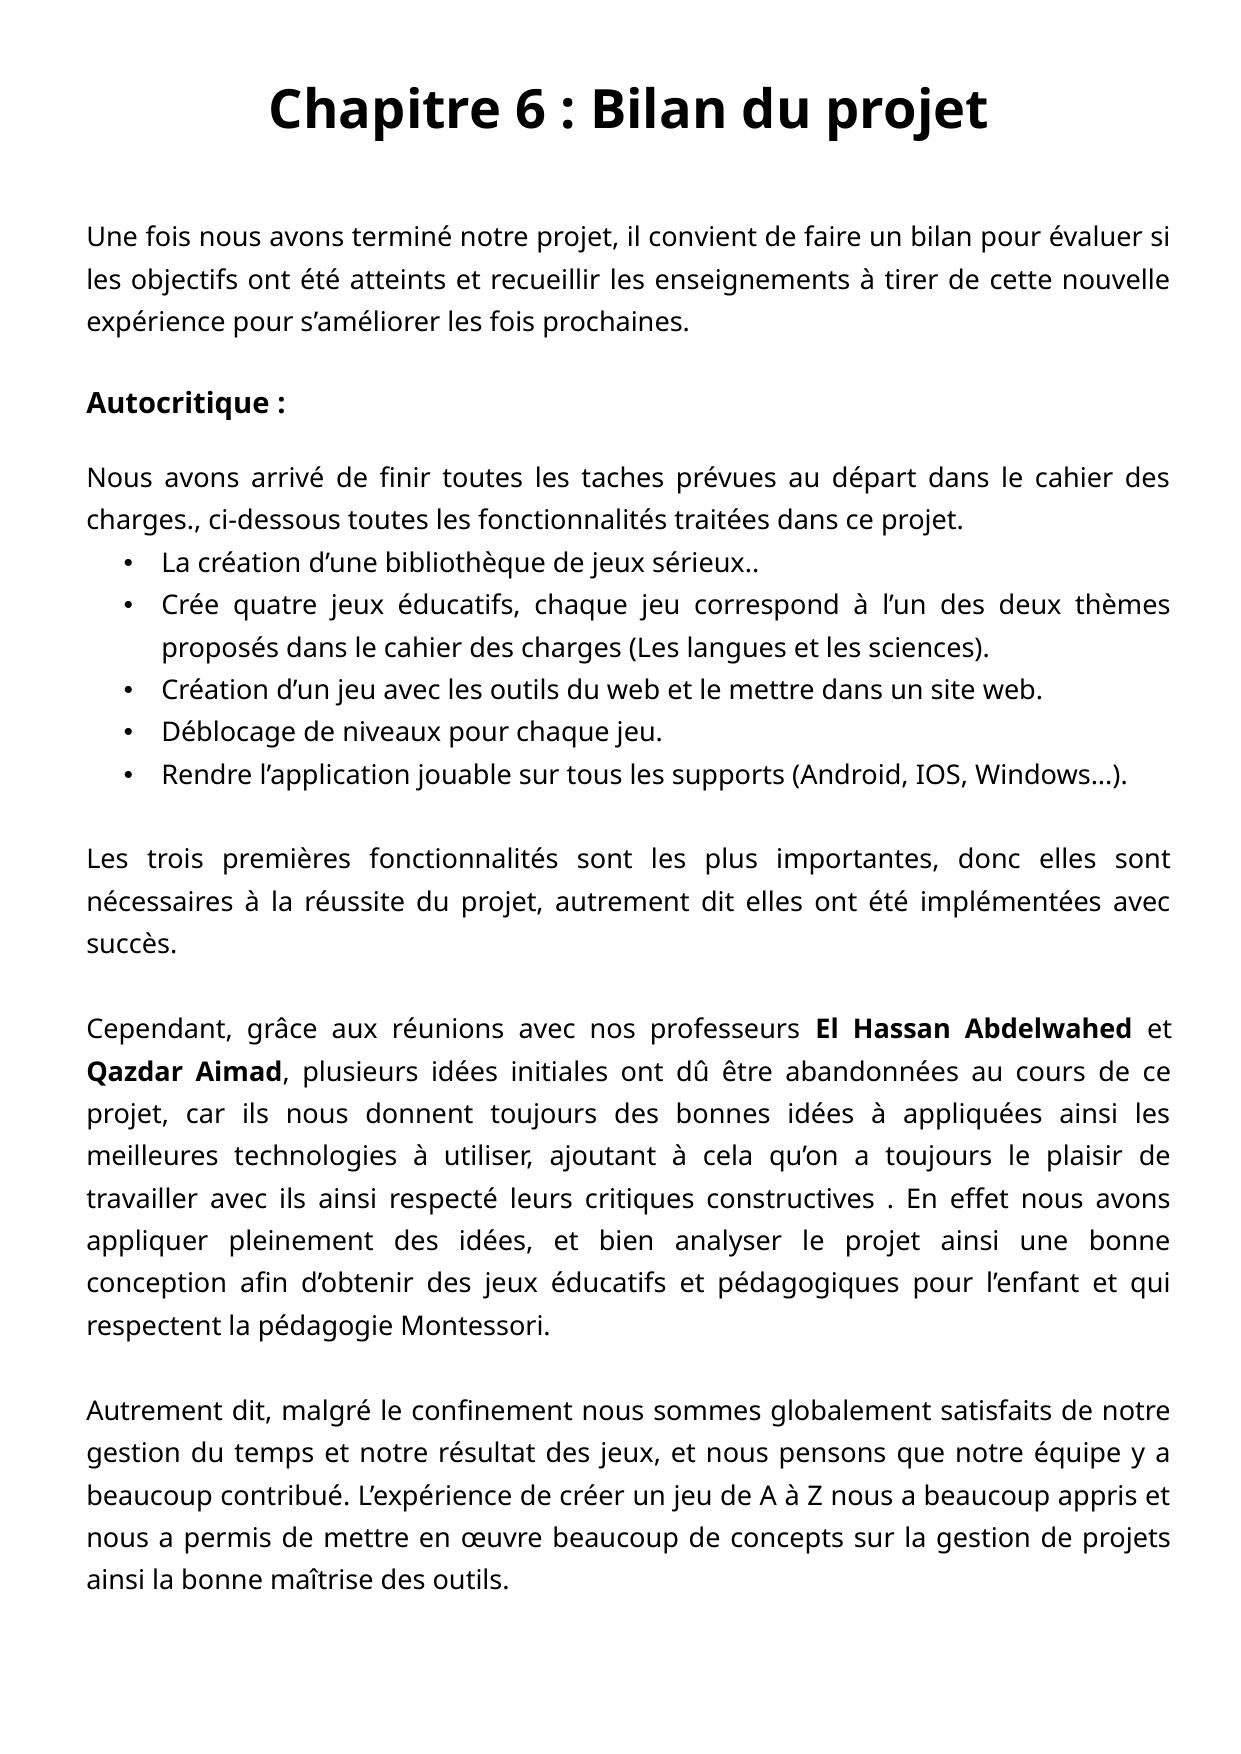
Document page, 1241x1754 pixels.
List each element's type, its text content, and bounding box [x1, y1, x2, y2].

text Une fois nous avons terminé notre projet, il convient de faire un bilan pour évaluer si les objectifs ont été atteints et recueillir les enseignements à tirer de cette nouvelle expérience pour s’améliorer les fois prochaines. [86, 218, 1172, 339]
text Les trois premières fonctionnalités sont les plus importantes, donc elles sont nécessaires à la réussite du projet, autrement dit elles ont été implémentées avec succès. [86, 840, 1172, 962]
list La création d’une bibliothèque de jeux sérieux.. [123, 543, 1172, 580]
list Création d’un jeu avec les outils du web et le mettre dans un site web. [123, 670, 1172, 707]
list Déblocage de niveaux pour chaque jeu. [123, 713, 1172, 750]
text Chapitre 6 : Bilan du projet [86, 70, 1172, 144]
list Rendre l’application jouable sur tous les supports (Android, IOS, Windows...). [123, 755, 1172, 792]
text Autrement dit, malgré le confinement nous sommes globalement satisfaits de notre gestion du temps et notre résultat des jeux, et nous pensons que notre équipe y a beaucoup contribué. L’expérience de créer un jeu de A à Z nous a beaucoup appris et nous a permis de mettre en œuvre beaucoup de concepts sur la gestion de projets ainsi la bonne maîtrise des outils. [86, 1391, 1172, 1598]
text Cependant, grâce aux réunions avec nos professeurs El Hassan Abdelwahed et Qazdar Aimad, plusieurs idées initiales ont dû être abandonnées au cours de ce projet, car ils nous donnent toujours des bonnes idées à appliquées ainsi les meilleures technologies à utiliser, ajoutant à cela qu’on a toujours le plaisir de travailler avec ils ainsi respecté leurs critiques constructives . En effet nous avons appliquer pleinement des idées, et bien analyser le projet ainsi une bonne conception afin d’obtenir des jeux éducatifs et pédagogiques pour l’enfant et qui respectent la pédagogie Montessori. [86, 1009, 1172, 1343]
text Autocritique : [86, 382, 1172, 422]
text Nous avons arrivé de finir toutes les taches prévues au départ dans le cahier des charges., ci-dessous toutes les fonctionnalités traitées dans ce projet. [86, 458, 1172, 538]
list Crée quatre jeux éducatifs, chaque jeu correspond à l’un des deux thèmes proposés dans le cahier des charges (Les langues et les sciences). [123, 586, 1172, 665]
